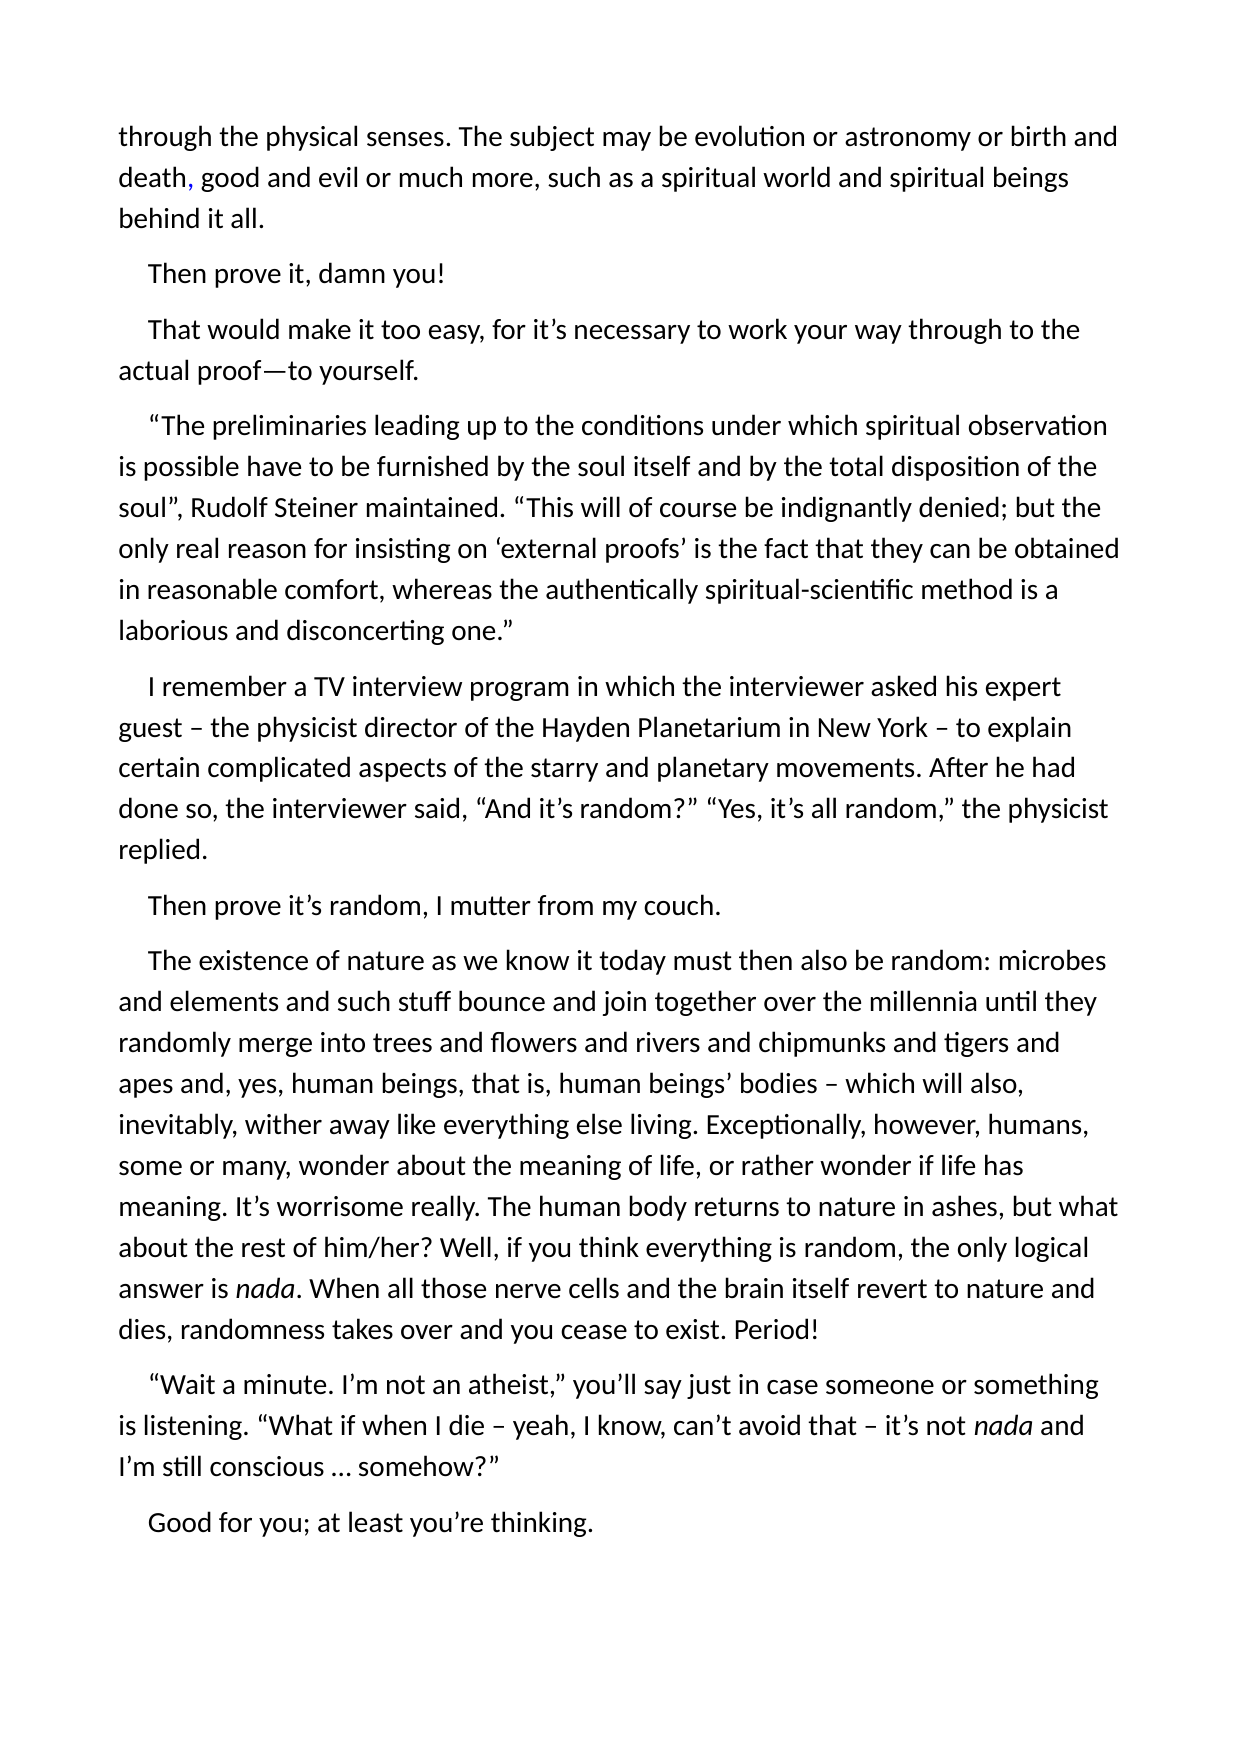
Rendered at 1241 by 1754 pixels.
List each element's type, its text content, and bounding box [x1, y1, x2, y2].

text through the physical senses. The subject may be evolution or astronomy or birth and death, good and evil or much more, such as a spiritual world and spiritual beings behind it all. [118, 118, 1122, 236]
text Good for you; at least you’re thinking. [118, 1504, 1122, 1539]
text “Wait a minute. I’m not an atheist,” you’ll say just in case someone or something is listening. “What if when I die – yeah, I know, can’t avoid that – it’s not nada and I’m still conscious … somehow?” [118, 1366, 1122, 1484]
text Then prove it, damn you! [118, 256, 1122, 291]
text “The preliminaries leading up to the conditions under which spiritual observation is possible have to be furnished by the soul itself and by the total disposition of the soul”, Rudolf Steiner maintained. “This will of course be indignantly denied; but the only real reason for insisting on ‘external proofs’ is the fact that they can be obtained in reasonable comfort, whereas the authentically spiritual-scientific method is a laborious and disconcerting one.” [118, 407, 1122, 648]
text Then prove it’s random, I mutter from my couch. [118, 887, 1122, 923]
text The existence of nature as we know it today must then also be random: microbes and elements and such stuff bounce and join together over the millennia until they randomly merge into trees and flowers and rivers and chipmunks and tigers and apes and, yes, human beings, that is, human beings’ bodies – which will also, inevitably, wither away like everything else living. Exceptionally, however, humans, some or many, wonder about the meaning of life, or rather wonder if life has meaning. It’s worrisome really. The human body returns to nature in ashes, but what about the rest of him/her? Well, if you think everything is random, the only logical answer is nada. When all those nerve cells and the brain itself revert to nature and dies, randomness takes over and you cease to exist. Period! [118, 942, 1122, 1347]
text I remember a TV interview program in which the interviewer asked his expert guest – the physicist director of the Hayden Planetarium in New York – to explain certain complicated aspects of the starry and planetary movements. After he had done so, the interviewer said, “And it’s random?” “Yes, it’s all random,” the physicist replied. [118, 668, 1122, 867]
text That would make it too easy, for it’s necessary to work your way through to the actual proof—to yourself. [118, 311, 1122, 388]
